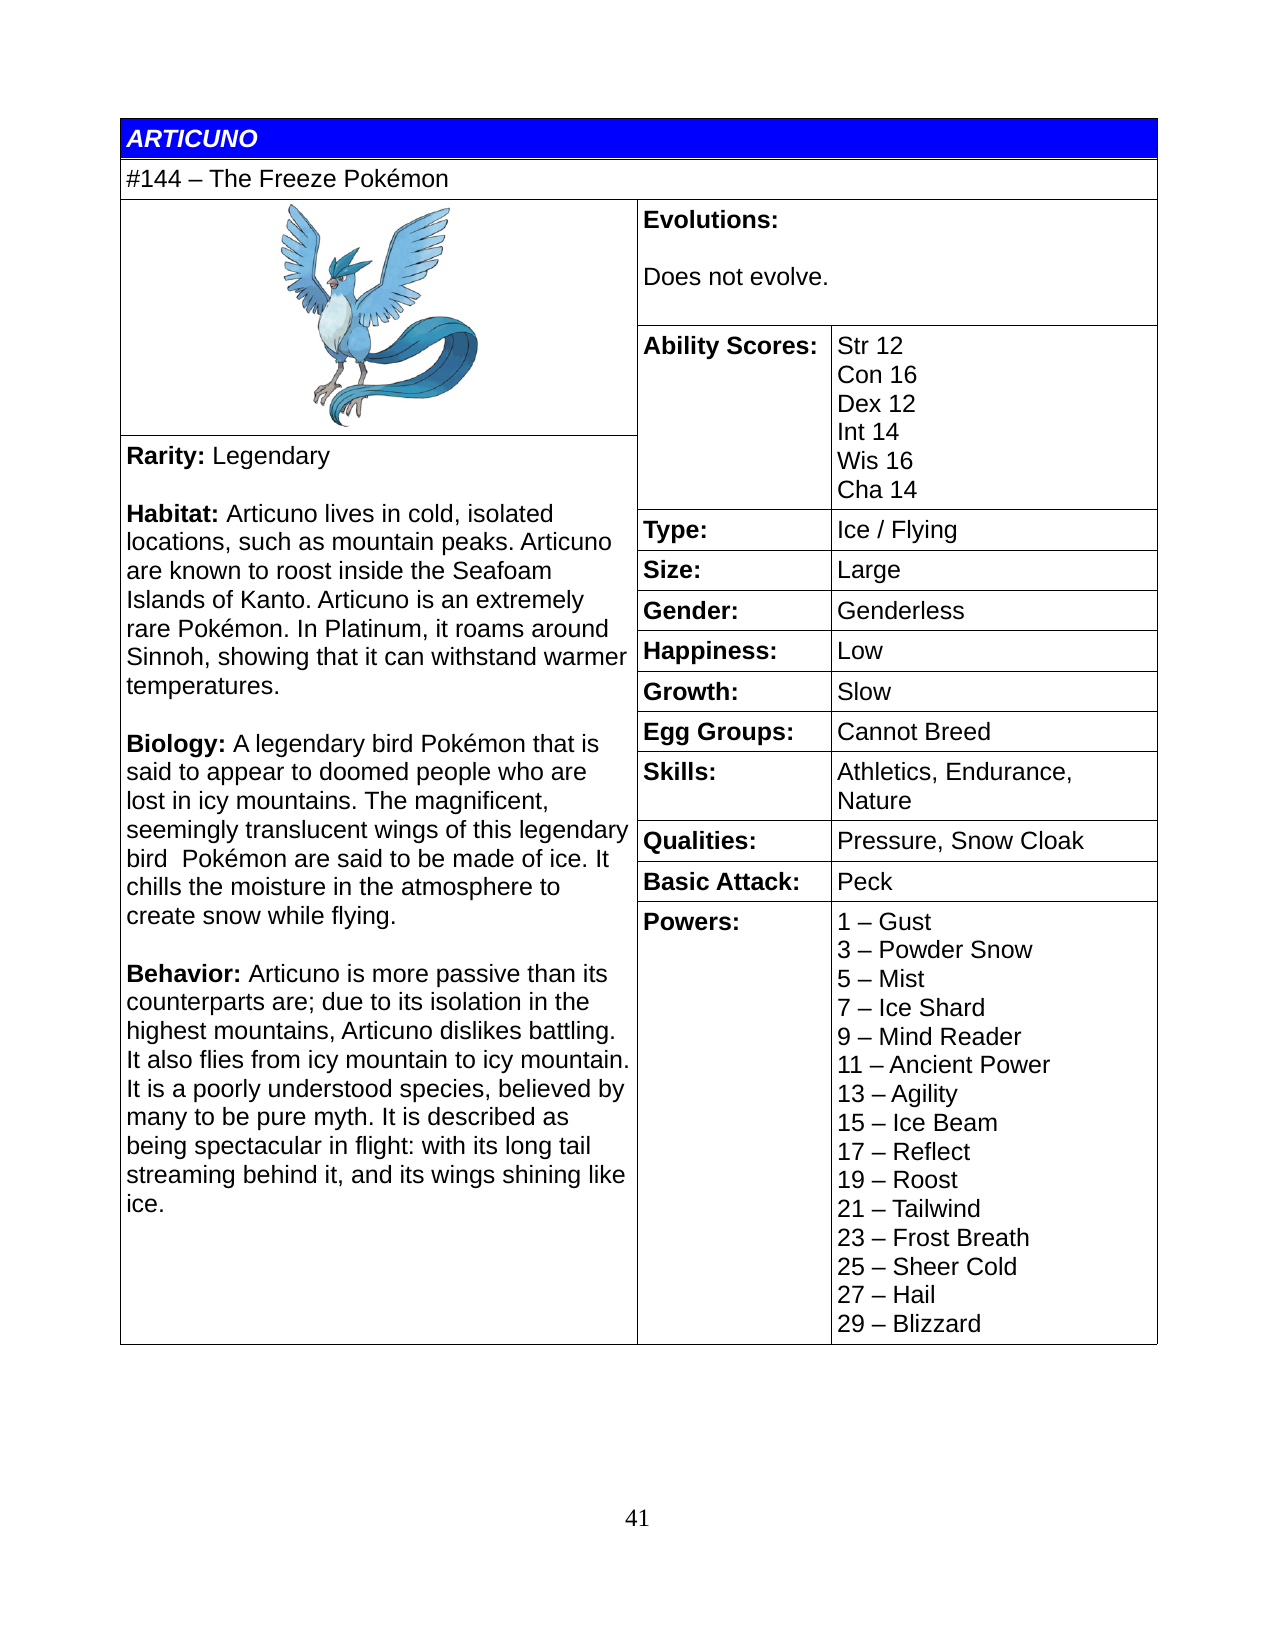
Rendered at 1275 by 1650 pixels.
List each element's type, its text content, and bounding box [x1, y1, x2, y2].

table_cell Rarity: Legendary Habitat: Articuno lives in cold, isolated locations, such as mountain peaks. Articuno are known to roost inside the Seafoam Islands of Kanto. Articuno is an extremely rare Pokémon. In Platinum, it roams around Sinnoh, showing that it can withstand warmer temperatures. Biology: A legendary bird Pokémon that is said to appear to doomed people who are lost in icy mountains. The magnificent, seemingly translucent wings of this legendary bird Pokémon are said to be made of ice. It chills the moisture in the atmosphere to create snow while flying. Behavior: Articuno is more passive than its counterparts are; due to its isolation in the highest mountains, Articuno dislikes battling. It also flies from icy mountain to icy mountain. It is a poorly understood species, believed by many to be pure myth. It is described as being spectacular in flight: with its long tail streaming behind it, and its wings shining like ice. [121, 436, 637, 1344]
table_cell Size: [638, 551, 831, 590]
table_cell Qualities: [638, 821, 831, 861]
table_cell Ice / Flying [832, 510, 1157, 550]
table_cell Athletics, Endurance, Nature [832, 752, 1157, 820]
table_cell Low [832, 631, 1157, 671]
table_cell Str 12 Con 16 Dex 12 Int 14 Wis 16 Cha 14 [832, 326, 1157, 509]
table_cell Slow [832, 672, 1157, 711]
table_cell Peck [832, 862, 1157, 901]
table_cell Basic Attack: [638, 862, 831, 901]
table_cell Egg Groups: [638, 712, 831, 751]
table_cell Happiness: [638, 631, 831, 671]
table_cell Gender: [638, 591, 831, 630]
table_cell [121, 200, 637, 435]
table_cell Large [832, 551, 1157, 590]
table_cell Genderless [832, 591, 1157, 630]
table_cell #144 – The Freeze Pokémon [121, 160, 1157, 199]
table_cell Pressure, Snow Cloak [832, 821, 1157, 861]
picture [278, 204, 480, 430]
table_cell Ability Scores: [638, 326, 831, 509]
table_cell Type: [638, 510, 831, 550]
table_cell Evolutions: Does not evolve. [638, 200, 1157, 325]
table_cell Cannot Breed [832, 712, 1157, 751]
table_cell 1 – Gust 3 – Powder Snow 5 – Mist 7 – Ice Shard 9 – Mind Reader 11 – Ancient Power 13 – Agility 15 – Ice Beam 17 – Reflect 19 – Roost 21 – Tailwind 23 – Frost Breath 25 – Sheer Cold 27 – Hail 29 – Blizzard [832, 902, 1157, 1344]
table_cell Skills: [638, 752, 831, 820]
table_cell Powers: [638, 902, 831, 1344]
table_header ARTICUNO [121, 119, 1157, 158]
table_cell Growth: [638, 672, 831, 711]
